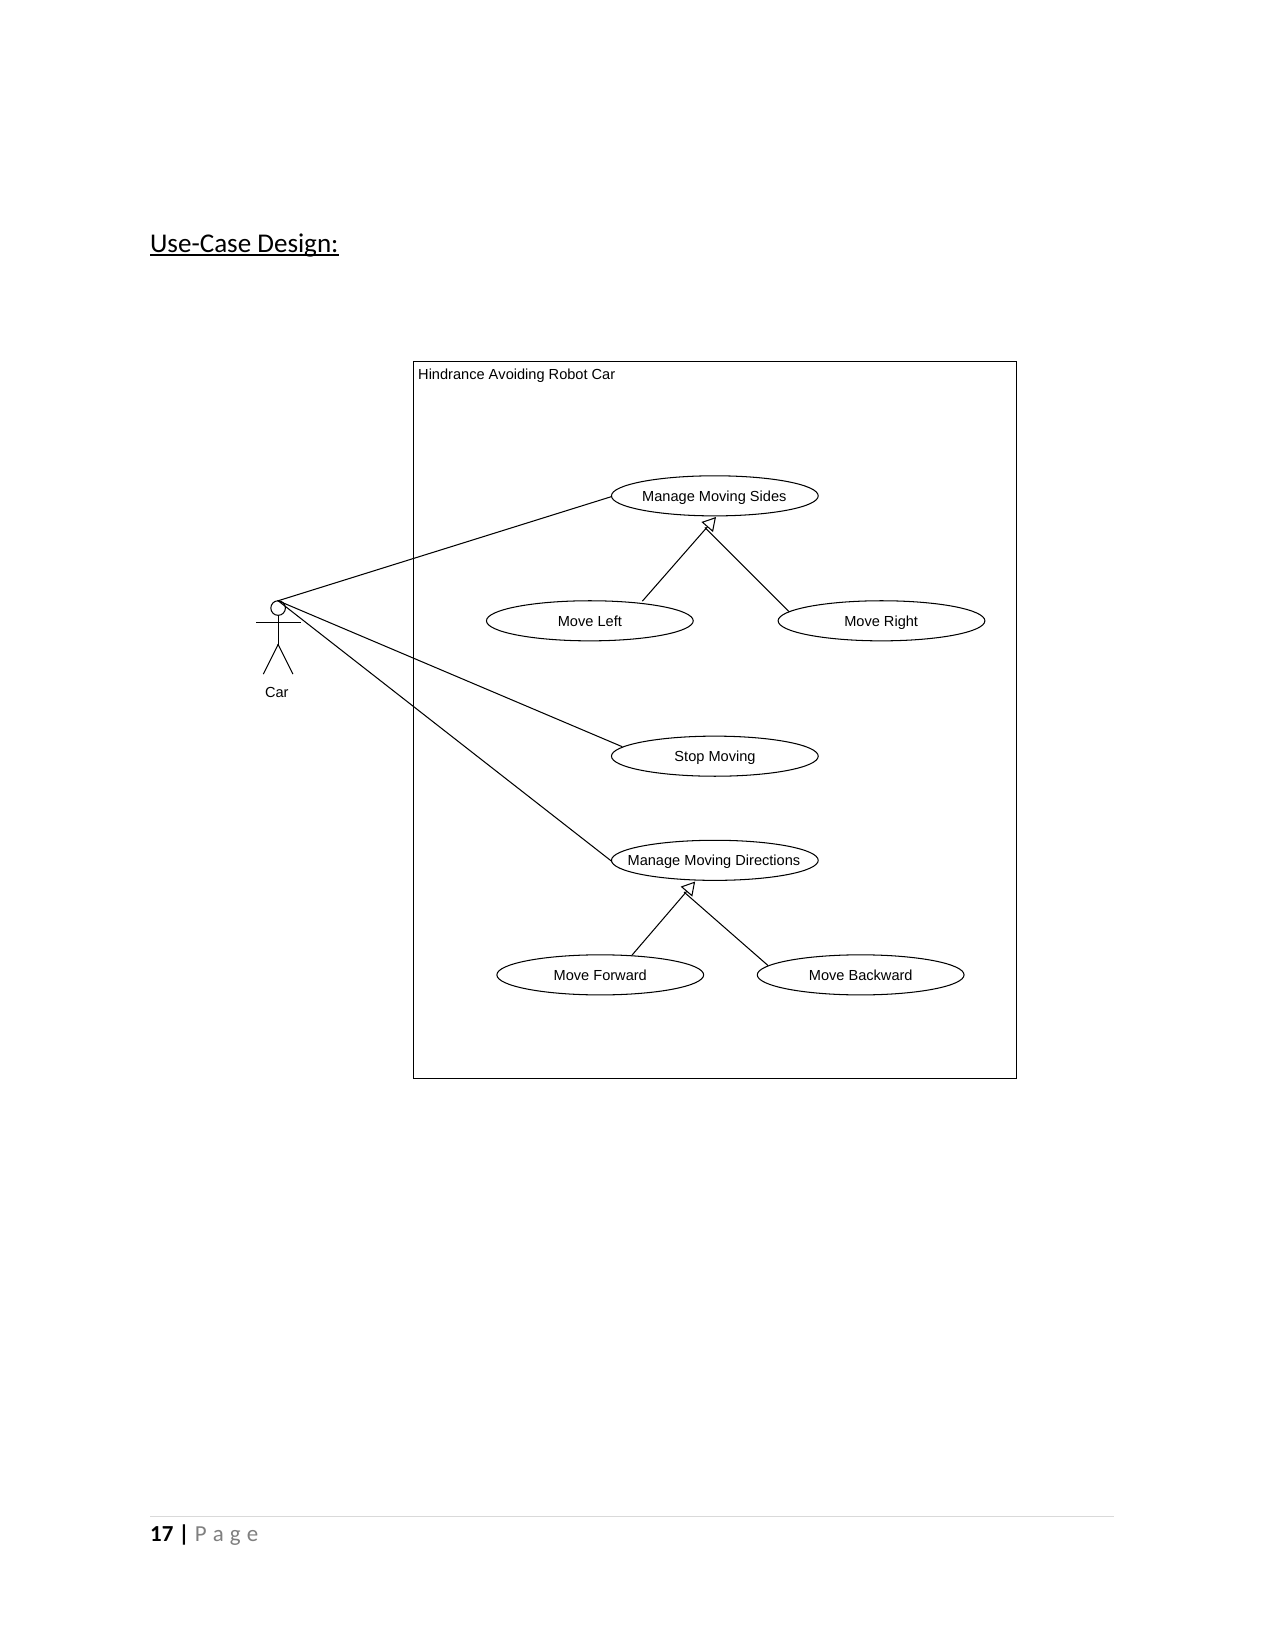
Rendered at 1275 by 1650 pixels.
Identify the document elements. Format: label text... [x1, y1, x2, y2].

list Use-Case Design: [150, 226, 1114, 259]
